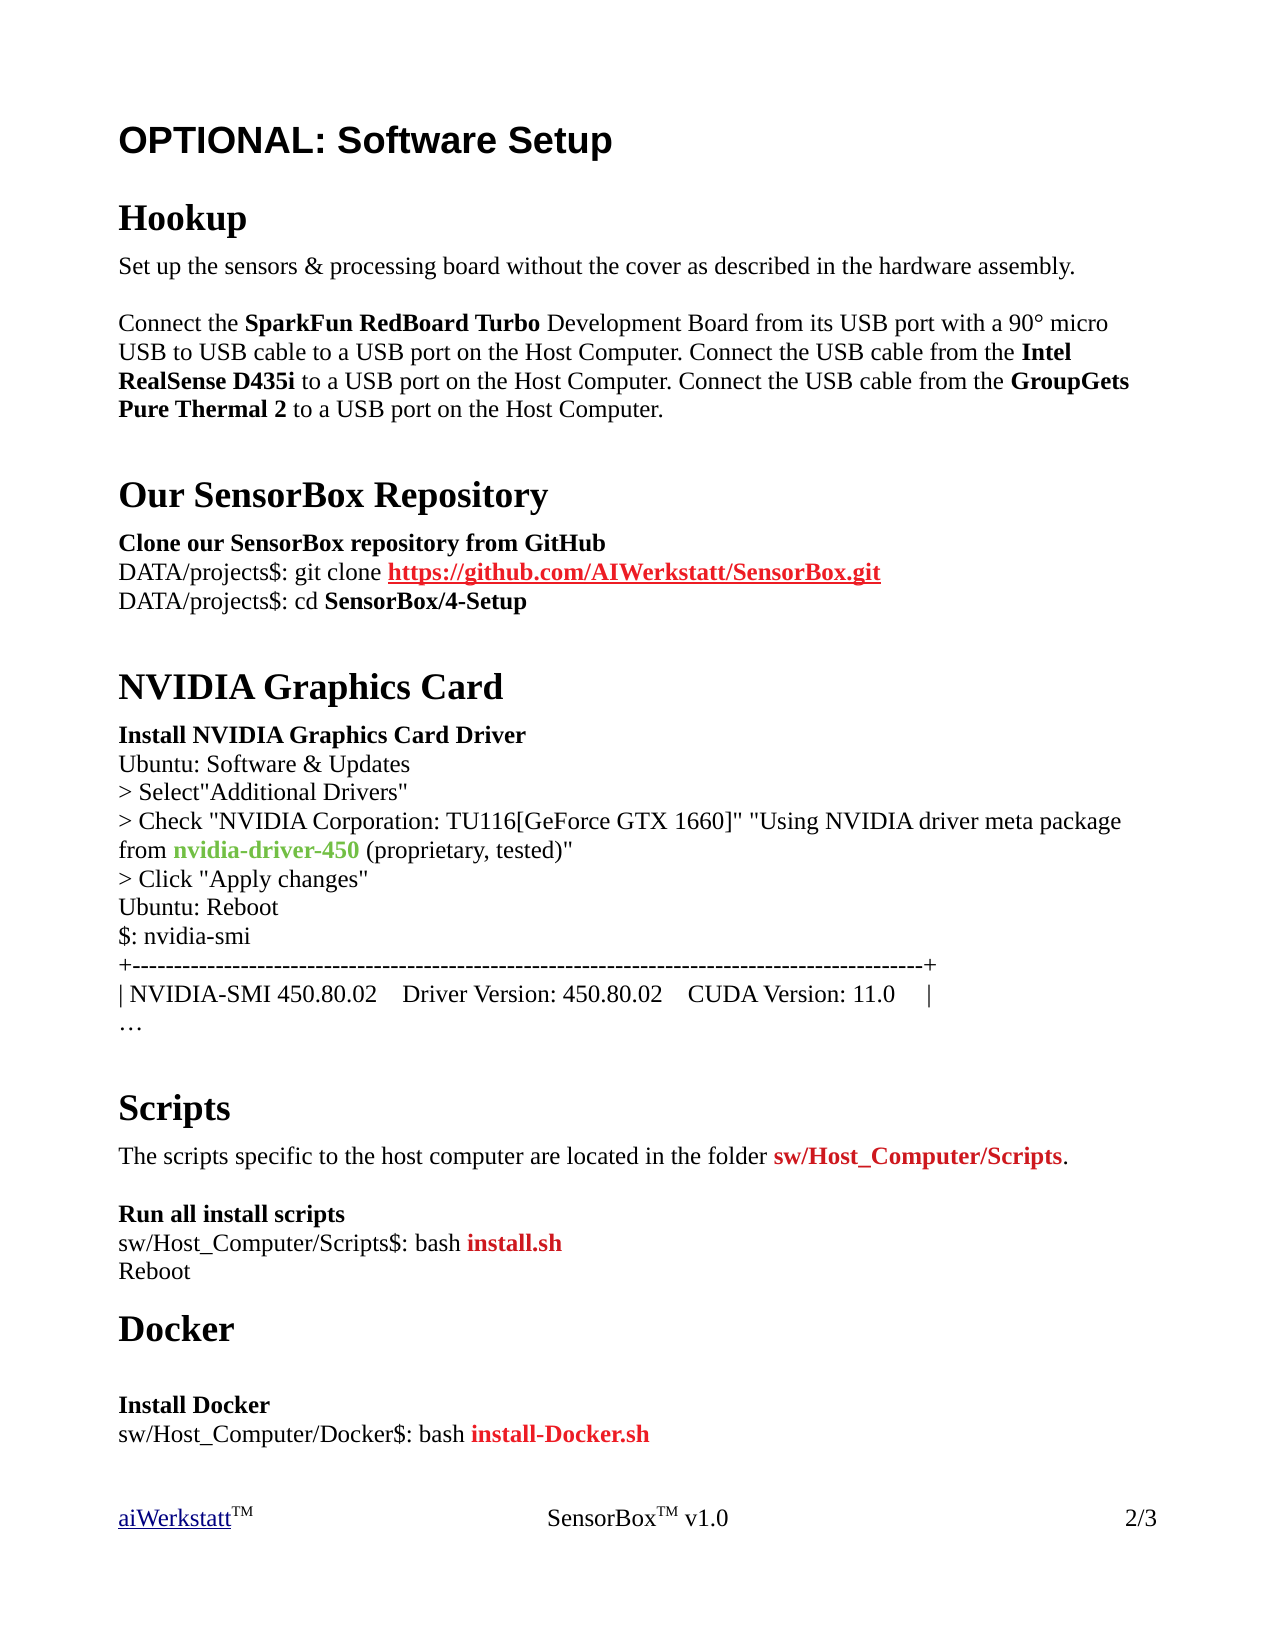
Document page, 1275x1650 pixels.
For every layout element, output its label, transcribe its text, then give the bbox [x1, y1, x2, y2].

subtitle OPTIONAL: Software Setup [118, 118, 1157, 162]
text $: nvidia-smi [118, 921, 1157, 950]
text | NVIDIA-SMI 450.80.02 Driver Version: 450.80.02 CUDA Version: 11.0 | [118, 979, 1157, 1007]
subtitle Hookup [118, 195, 1157, 238]
subtitle Our SensorBox Repository [118, 473, 1157, 516]
text Install NVIDIA Graphics Card Driver [118, 720, 1157, 749]
text Reboot [118, 1256, 1157, 1285]
text > Click "Apply changes" [118, 864, 1157, 892]
text Ubuntu: Reboot [118, 892, 1157, 921]
text DATA/projects$: cd SensorBox/4-Setup [118, 586, 1157, 615]
text > Check "NVIDIA Corporation: TU116[GeForce GTX 1660]" "Using NVIDIA driver meta package from nvidia-driver-450 (proprietary, tested)" [118, 806, 1157, 864]
text Run all install scripts [118, 1199, 1157, 1228]
text Install Docker [118, 1390, 1157, 1419]
text > Select"Additional Drivers" [118, 777, 1157, 806]
subtitle Scripts [118, 1086, 1157, 1129]
text The scripts specific to the host computer are located in the folder sw/Host_Computer/Scripts. [118, 1141, 1157, 1170]
text Set up the sensors & processing board without the cover as described in the hardware assembly. [118, 251, 1157, 279]
text sw/Host_Computer/Docker$: bash install-Docker.sh [118, 1419, 1157, 1448]
text Clone our SensorBox repository from GitHub [118, 528, 1157, 557]
text +-----------------------------------------------------------------------------------------------+ [118, 950, 1157, 979]
text … [118, 1007, 1157, 1036]
subtitle NVIDIA Graphics Card [118, 664, 1157, 707]
text DATA/projects$: git clone https://github.com/AIWerkstatt/SensorBox.git [118, 557, 1157, 586]
text Ubuntu: Software & Updates [118, 749, 1157, 777]
text Connect the SparkFun RedBoard Turbo Development Board from its USB port with a 90° micro USB to USB cable to a USB port on the Host Computer. Connect the USB cable from the Intel RealSense D435i to a USB port on the Host Computer. Connect the USB cable from the GroupGets Pure Thermal 2 to a USB port on the Host Computer. [118, 308, 1157, 423]
text sw/Host_Computer/Scripts$: bash install.sh [118, 1228, 1157, 1256]
subtitle Docker [118, 1306, 1157, 1349]
